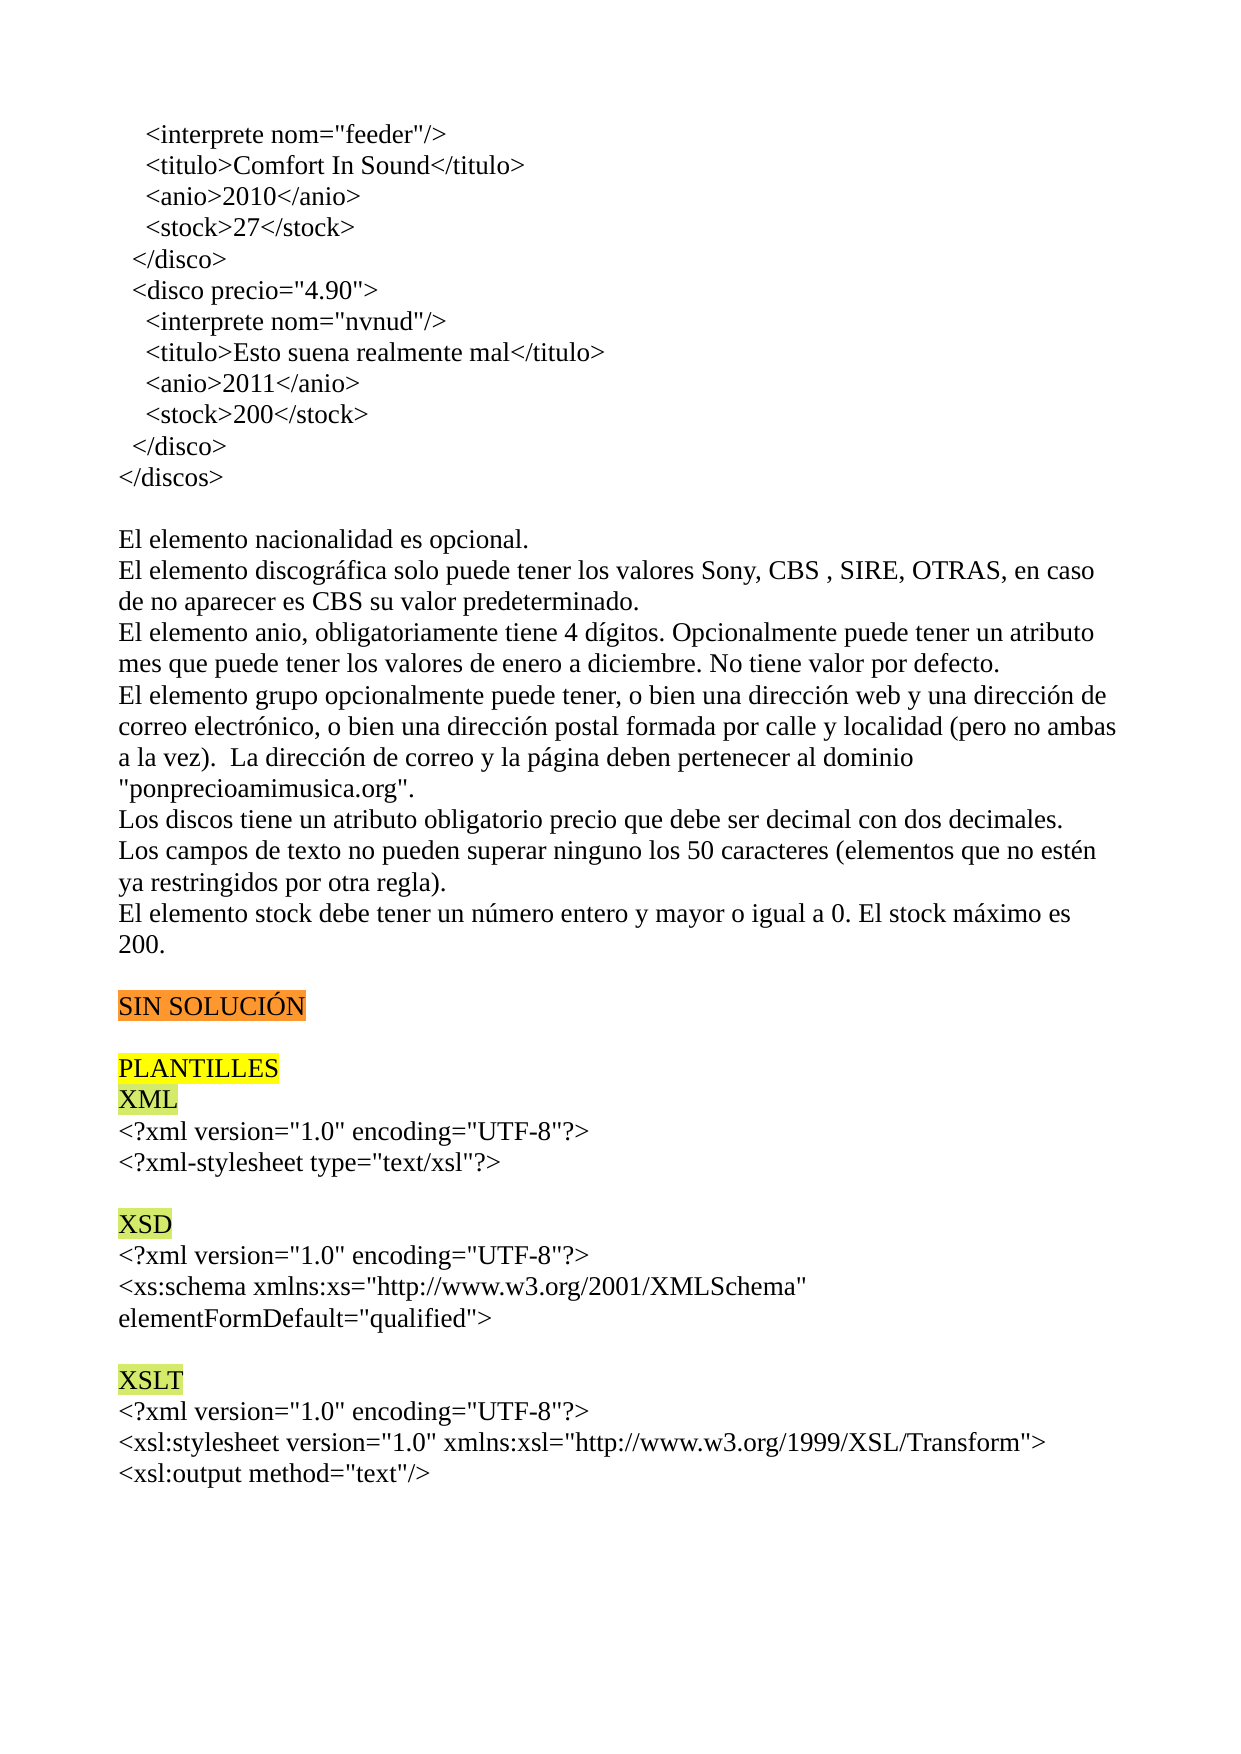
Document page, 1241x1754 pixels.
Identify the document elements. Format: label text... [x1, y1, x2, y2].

text El elemento discográfica solo puede tener los valores Sony, CBS , SIRE, OTRAS, en caso de no aparecer es CBS su valor predeterminado. [118, 554, 1122, 616]
text </disco> [118, 429, 1122, 461]
text <?xml version="1.0" encoding="UTF-8"?> [118, 1395, 1122, 1426]
text <?xml version="1.0" encoding="UTF-8"?> [118, 1239, 1122, 1271]
text XSLT [118, 1364, 1122, 1395]
text <?xml version="1.0" encoding="UTF-8"?> [118, 1115, 1122, 1146]
text Los discos tiene un atributo obligatorio precio que debe ser decimal con dos decimales. [118, 803, 1122, 834]
text <?xml-stylesheet type="text/xsl"?> [118, 1146, 1122, 1177]
text Los campos de texto no pueden superar ninguno los 50 caracteres (elementos que no estén ya restringidos por otra regla). [118, 834, 1122, 897]
text <xsl:stylesheet version="1.0" xmlns:xsl="http://www.w3.org/1999/XSL/Transform"> [118, 1426, 1122, 1457]
text <interprete nom="nvnud"/> [118, 305, 1122, 336]
text <stock>200</stock> [118, 398, 1122, 429]
text </disco> [118, 243, 1122, 274]
text SIN SOLUCIÓN [118, 990, 1122, 1021]
text <disco precio="4.90"> [118, 274, 1122, 305]
text El elemento stock debe tener un número entero y mayor o igual a 0. El stock máximo es 200. [118, 897, 1122, 959]
text XML [118, 1084, 1122, 1115]
text XSD [118, 1208, 1122, 1239]
text </discos> [118, 461, 1122, 492]
text El elemento grupo opcionalmente puede tener, o bien una dirección web y una dirección de correo electrónico, o bien una dirección postal formada por calle y localidad (pero no ambas a la vez). La dirección de correo y la página deben pertenecer al dominio "ponprecioamimusica.org". [118, 679, 1122, 803]
text <anio>2010</anio> [118, 180, 1122, 212]
text <interprete nom="feeder"/> [118, 118, 1122, 149]
text PLANTILLES [118, 1052, 1122, 1084]
text <titulo>Esto suena realmente mal</titulo> [118, 336, 1122, 367]
text <stock>27</stock> [118, 212, 1122, 243]
text El elemento anio, obligatoriamente tiene 4 dígitos. Opcionalmente puede tener un atributo mes que puede tener los valores de enero a diciembre. No tiene valor por defecto. [118, 616, 1122, 679]
text <xsl:output method="text"/> [118, 1457, 1122, 1488]
text El elemento nacionalidad es opcional. [118, 523, 1122, 554]
text <anio>2011</anio> [118, 367, 1122, 398]
text <xs:schema xmlns:xs="http://www.w3.org/2001/XMLSchema" elementFormDefault="qualified"> [118, 1271, 1122, 1333]
text <titulo>Comfort In Sound</titulo> [118, 149, 1122, 180]
